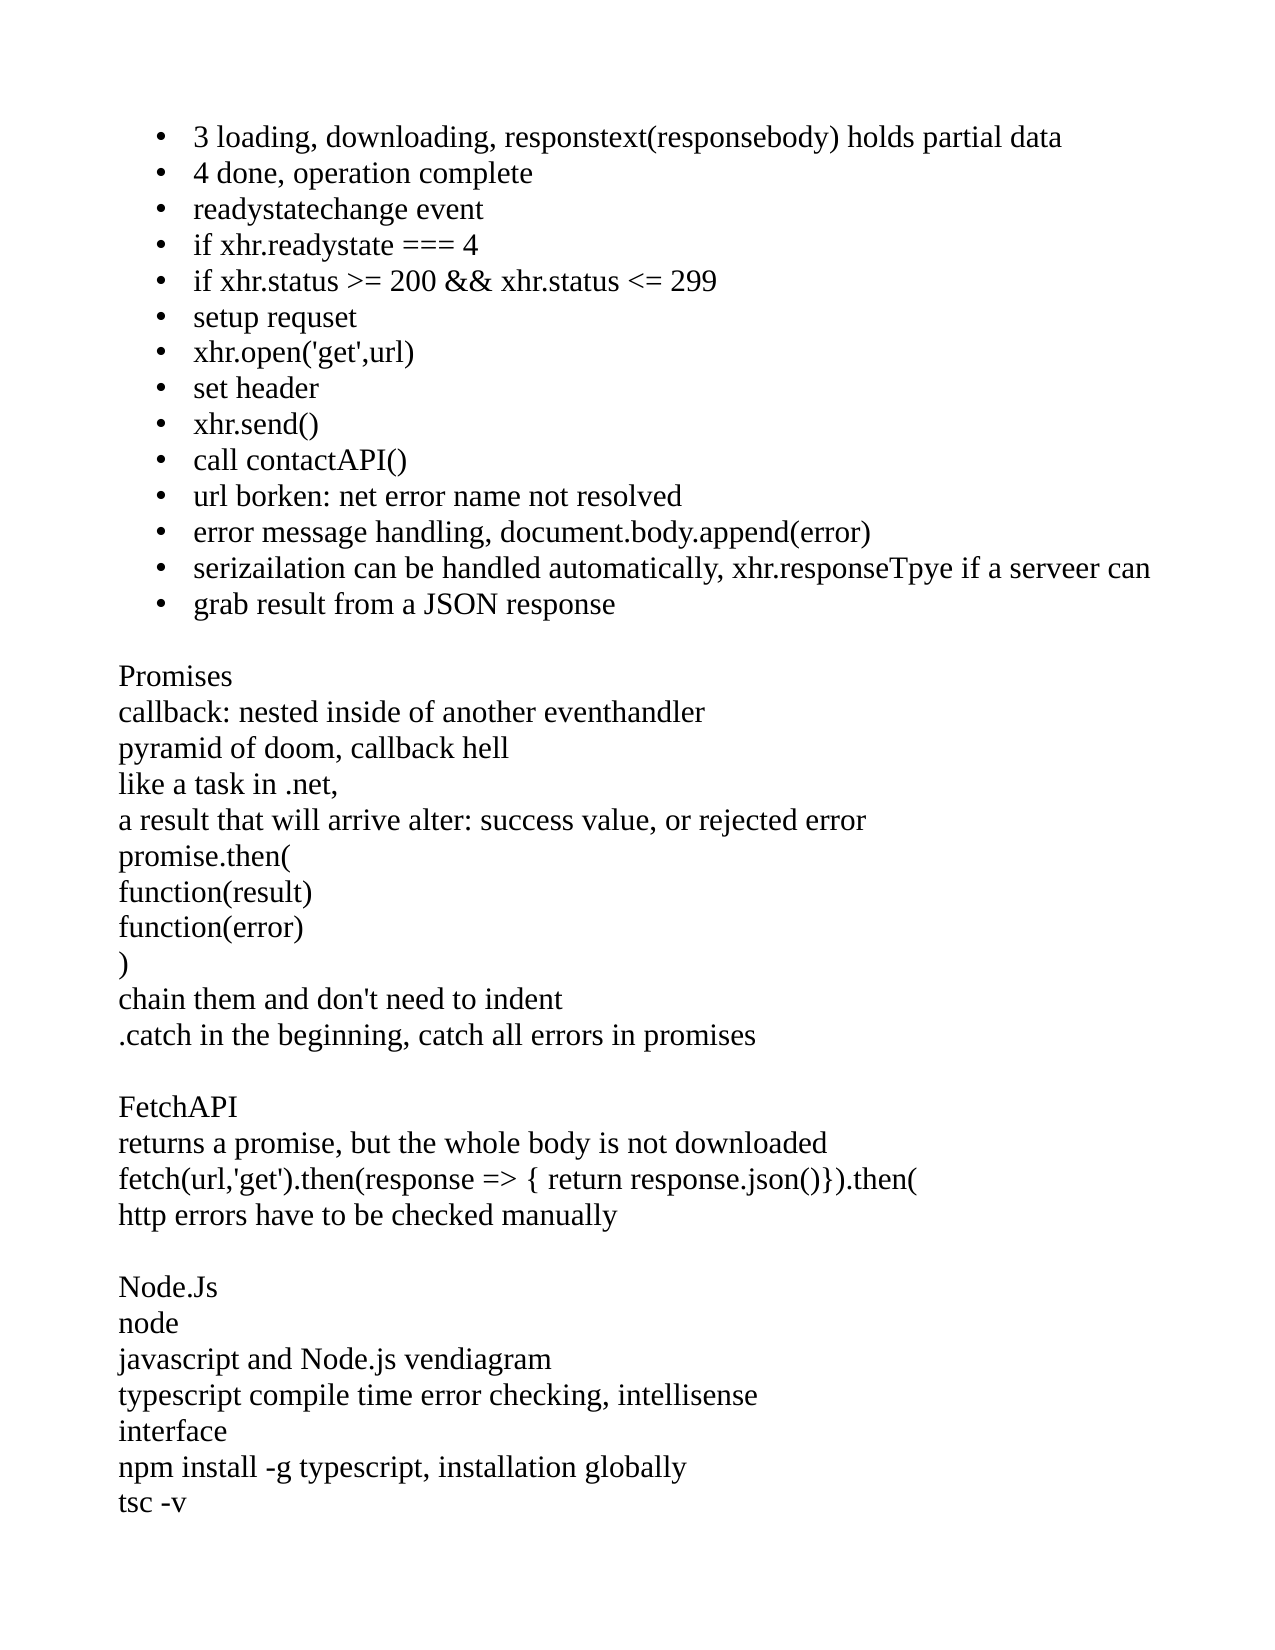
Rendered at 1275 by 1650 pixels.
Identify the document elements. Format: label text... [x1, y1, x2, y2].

text npm install -g typescript, installation globally [118, 1448, 1157, 1484]
text promise.then( [118, 837, 1157, 873]
text fetch(url,'get').then(response => { return response.json()}).then( [118, 1160, 1157, 1196]
text like a task in .net, [118, 765, 1157, 801]
list if xhr.status >= 200 && xhr.status <= 299 [156, 262, 1157, 298]
text pyramid of doom, callback hell [118, 729, 1157, 765]
list setup requset [156, 298, 1157, 334]
list call contactAPI() [156, 442, 1157, 477]
text node [118, 1304, 1157, 1340]
text function(result) [118, 873, 1157, 909]
list grab result from a JSON response [156, 585, 1157, 621]
list set header [156, 370, 1157, 406]
text chain them and don't need to indent [118, 981, 1157, 1017]
text interface [118, 1412, 1157, 1448]
text ) [118, 945, 1157, 981]
text javascript and Node.js vendiagram [118, 1340, 1157, 1376]
text function(error) [118, 909, 1157, 945]
list url borken: net error name not resolved [156, 477, 1157, 513]
list error message handling, document.body.append(error) [156, 513, 1157, 549]
text callback: nested inside of another eventhandler [118, 693, 1157, 729]
list xhr.open('get',url) [156, 334, 1157, 370]
list 4 done, operation complete [156, 154, 1157, 190]
list xhr.send() [156, 406, 1157, 442]
list 3 loading, downloading, responstext(responsebody) holds partial data [156, 118, 1157, 154]
text FetchAPI [118, 1088, 1157, 1124]
text .catch in the beginning, catch all errors in promises [118, 1017, 1157, 1052]
text a result that will arrive alter: success value, or rejected error [118, 801, 1157, 837]
text returns a promise, but the whole body is not downloaded [118, 1124, 1157, 1160]
list serizailation can be handled automatically, xhr.responseTpye if a serveer can [156, 549, 1157, 585]
text http errors have to be checked manually [118, 1196, 1157, 1232]
text typescript compile time error checking, intellisense [118, 1376, 1157, 1412]
text Node.Js [118, 1268, 1157, 1304]
text tsc -v [118, 1484, 1157, 1520]
text Promises [118, 657, 1157, 693]
list readystatechange event [156, 190, 1157, 226]
list if xhr.readystate === 4 [156, 226, 1157, 262]
